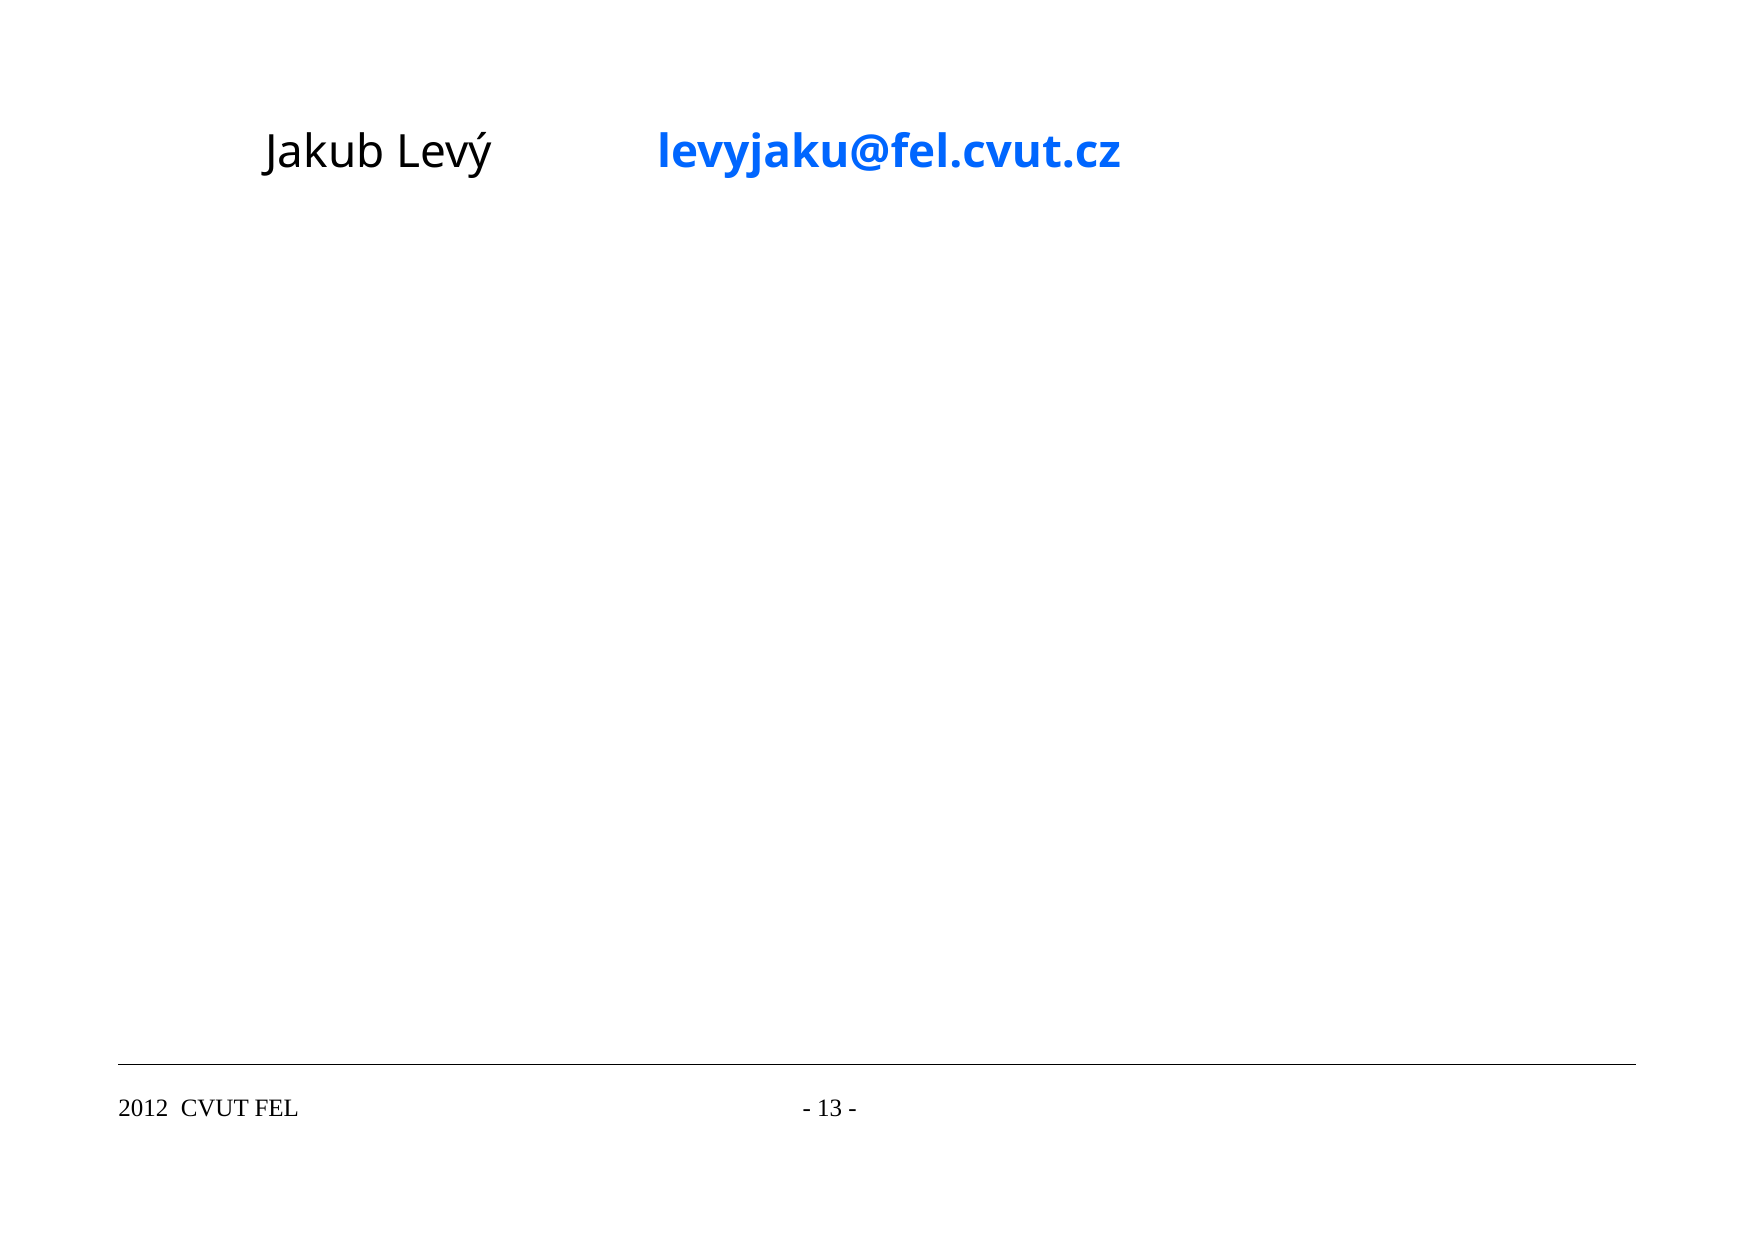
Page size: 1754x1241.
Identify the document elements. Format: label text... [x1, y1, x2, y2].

text Jakub Levý levyjaku@fel.cvut.cz [118, 118, 1636, 181]
